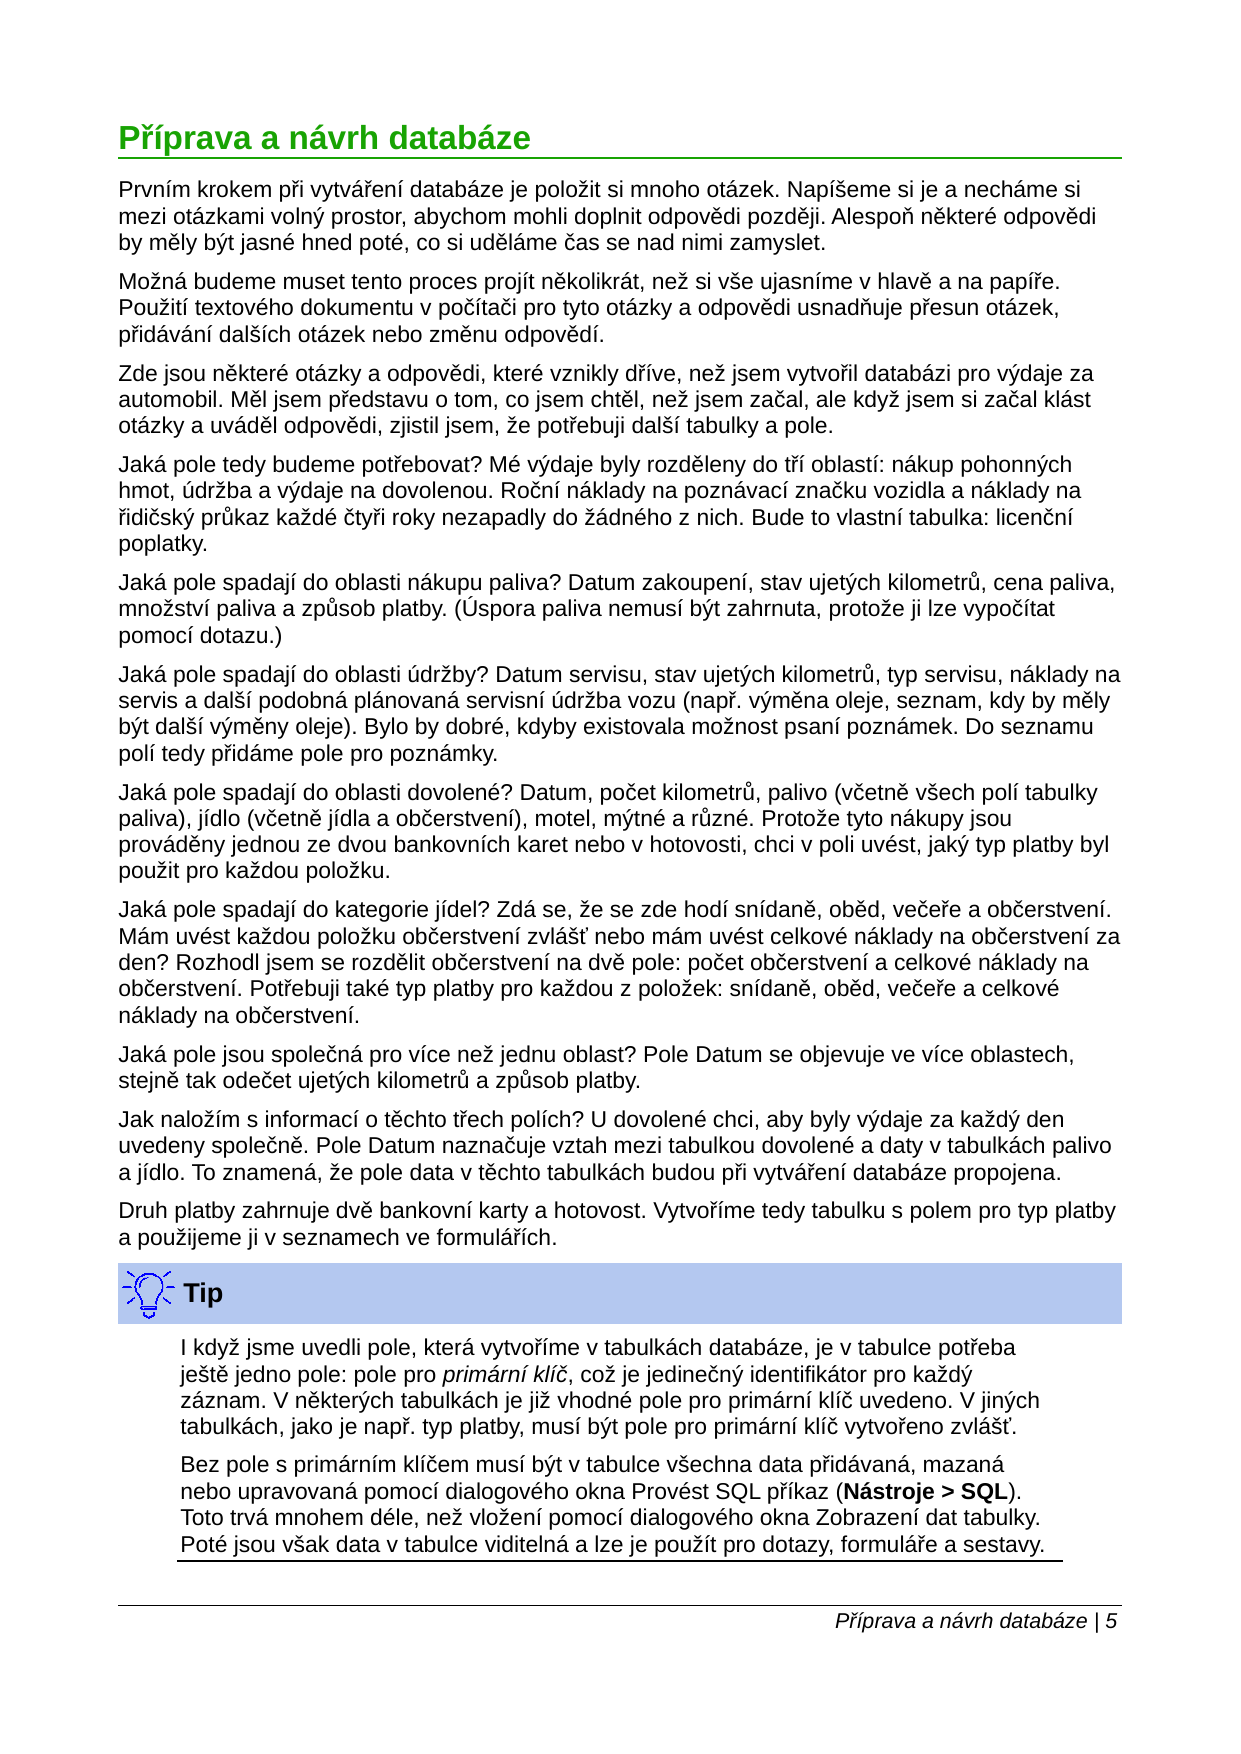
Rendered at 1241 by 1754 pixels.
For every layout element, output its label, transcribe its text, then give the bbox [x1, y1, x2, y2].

picture [119, 1263, 179, 1323]
text Jaká pole spadají do oblasti dovolené? Datum, počet kilometrů, palivo (včetně všech polí tabulky paliva), jídlo (včetně jídla a občerstvení), motel, mýtné a různé. Protože tyto nákupy jsou prováděny jednou ze dvou bankovních karet nebo v hotovosti, chci v poli uvést, jaký typ platby byl použit pro každou položku. [118, 778, 1122, 884]
text Zde jsou některé otázky a odpovědi, které vznikly dříve, než jsem vytvořil databázi pro výdaje za automobil. Měl jsem představu o tom, co jsem chtěl, než jsem začal, ale když jsem si začal klást otázky a uváděl odpovědi, zjistil jsem, že potřebuji další tabulky a pole. [118, 359, 1122, 438]
text Prvním krokem při vytváření databáze je položit si mnoho otázek. Napíšeme si je a necháme si mezi otázkami volný prostor, abychom mohli doplnit odpovědi později. Alespoň některé odpovědi by měly být jasné hned poté, co si uděláme čas se nad nimi zamyslet. [118, 176, 1122, 255]
text Jaká pole spadají do oblasti údržby? Datum servisu, stav ujetých kilometrů, typ servisu, náklady na servis a další podobná plánovaná servisní údržba vozu (např. výměna oleje, seznam, kdy by měly být další výměny oleje). Bylo by dobré, kdyby existovala možnost psaní poznámek. Do seznamu polí tedy přidáme pole pro poznámky. [118, 661, 1122, 766]
text Jaká pole tedy budeme potřebovat? Mé výdaje byly rozděleny do tří oblastí: nákup pohonných hmot, údržba a výdaje na dovolenou. Roční náklady na poznávací značku vozidla a náklady na řidičský průkaz každé čtyři roky nezapadly do žádného z nich. Bude to vlastní tabulka: licenční poplatky. [118, 451, 1122, 556]
subtitle Příprava a návrh databáze [118, 118, 1122, 157]
text Jaká pole spadají do oblasti nákupu paliva? Datum zakoupení, stav ujetých kilometrů, cena paliva, množství paliva a způsob platby. (Úspora paliva nemusí být zahrnuta, protože ji lze vypočítat pomocí dotazu.) [118, 569, 1122, 648]
text Bez pole s primárním klíčem musí být v tabulce všechna data přidávaná, mazaná nebo upravovaná pomocí dialogového okna Provést SQL příkaz (Nástroje > SQL). Toto trvá mnohem déle, než vložení pomocí dialogového okna Zobrazení dat tabulky. Poté jsou však data v tabulce viditelná a lze je použít pro dotazy, formuláře a sestavy. [177, 1448, 1063, 1560]
subtitle Tip [118, 1263, 1122, 1324]
text Jaká pole jsou společná pro více než jednu oblast? Pole Datum se objevuje ve více oblastech, stejně tak odečet ujetých kilometrů a způsob platby. [118, 1041, 1122, 1093]
text Možná budeme muset tento proces projít několikrát, než si vše ujasníme v hlavě a na papíře. Použití textového dokumentu v počítači pro tyto otázky a odpovědi usnadňuje přesun otázek, přidávání dalších otázek nebo změnu odpovědí. [118, 268, 1122, 347]
text Jaká pole spadají do kategorie jídel? Zdá se, že se zde hodí snídaně, oběd, večeře a občerstvení. Mám uvést každou položku občerstvení zvlášť nebo mám uvést celkové náklady na občerstvení za den? Rozhodl jsem se rozdělit občerstvení na dvě pole: počet občerstvení a celkové náklady na občerstvení. Potřebuji také typ platby pro každou z položek: snídaně, oběd, večeře a celkové náklady na občerstvení. [118, 896, 1122, 1028]
text Druh platby zahrnuje dvě bankovní karty a hotovost. Vytvoříme tedy tabulku s polem pro typ platby a použijeme ji v seznamech ve formulářích. [118, 1197, 1122, 1250]
text Jak naložím s informací o těchto třech polích? U dovolené chci, aby byly výdaje za každý den uvedeny společně. Pole Datum naznačuje vztah mezi tabulkou dovolené a daty v tabulkách palivo a jídlo. To znamená, že pole data v těchto tabulkách budou při vytváření databáze propojena. [118, 1106, 1122, 1185]
text I když jsme uvedli pole, která vytvoříme v tabulkách databáze, je v tabulce potřeba ještě jedno pole: pole pro primární klíč, což je jedinečný identifikátor pro každý záznam. V některých tabulkách je již vhodné pole pro primární klíč uvedeno. V jiných tabulkách, jako je např. typ platby, musí být pole pro primární klíč vytvořeno zvlášť. [177, 1331, 1063, 1440]
